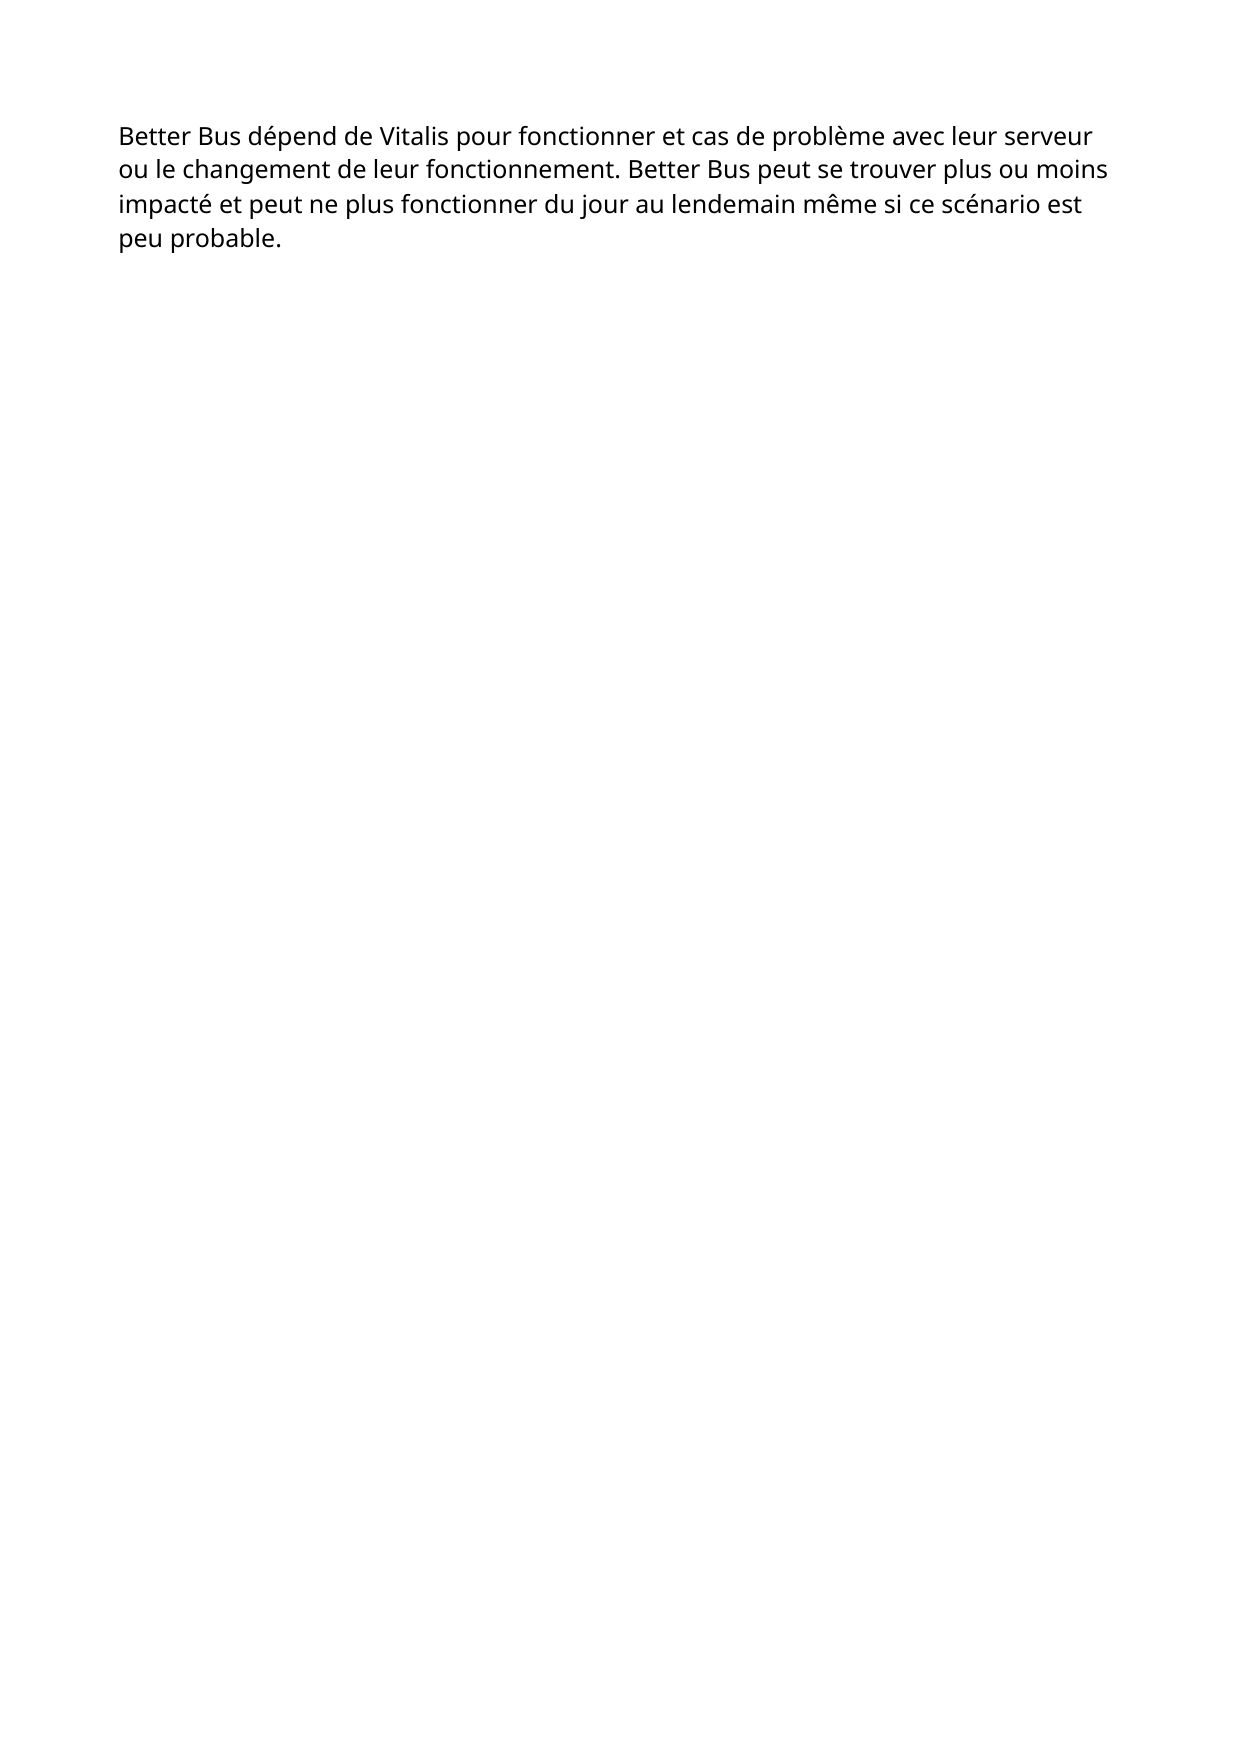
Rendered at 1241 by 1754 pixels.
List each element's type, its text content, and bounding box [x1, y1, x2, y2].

text Better Bus dépend de Vitalis pour fonctionner et cas de problème avec leur serveur ou le changement de leur fonctionnement. Better Bus peut se trouver plus ou moins impacté et peut ne plus fonctionner du jour au lendemain même si ce scénario est peu probable. [118, 118, 1122, 254]
